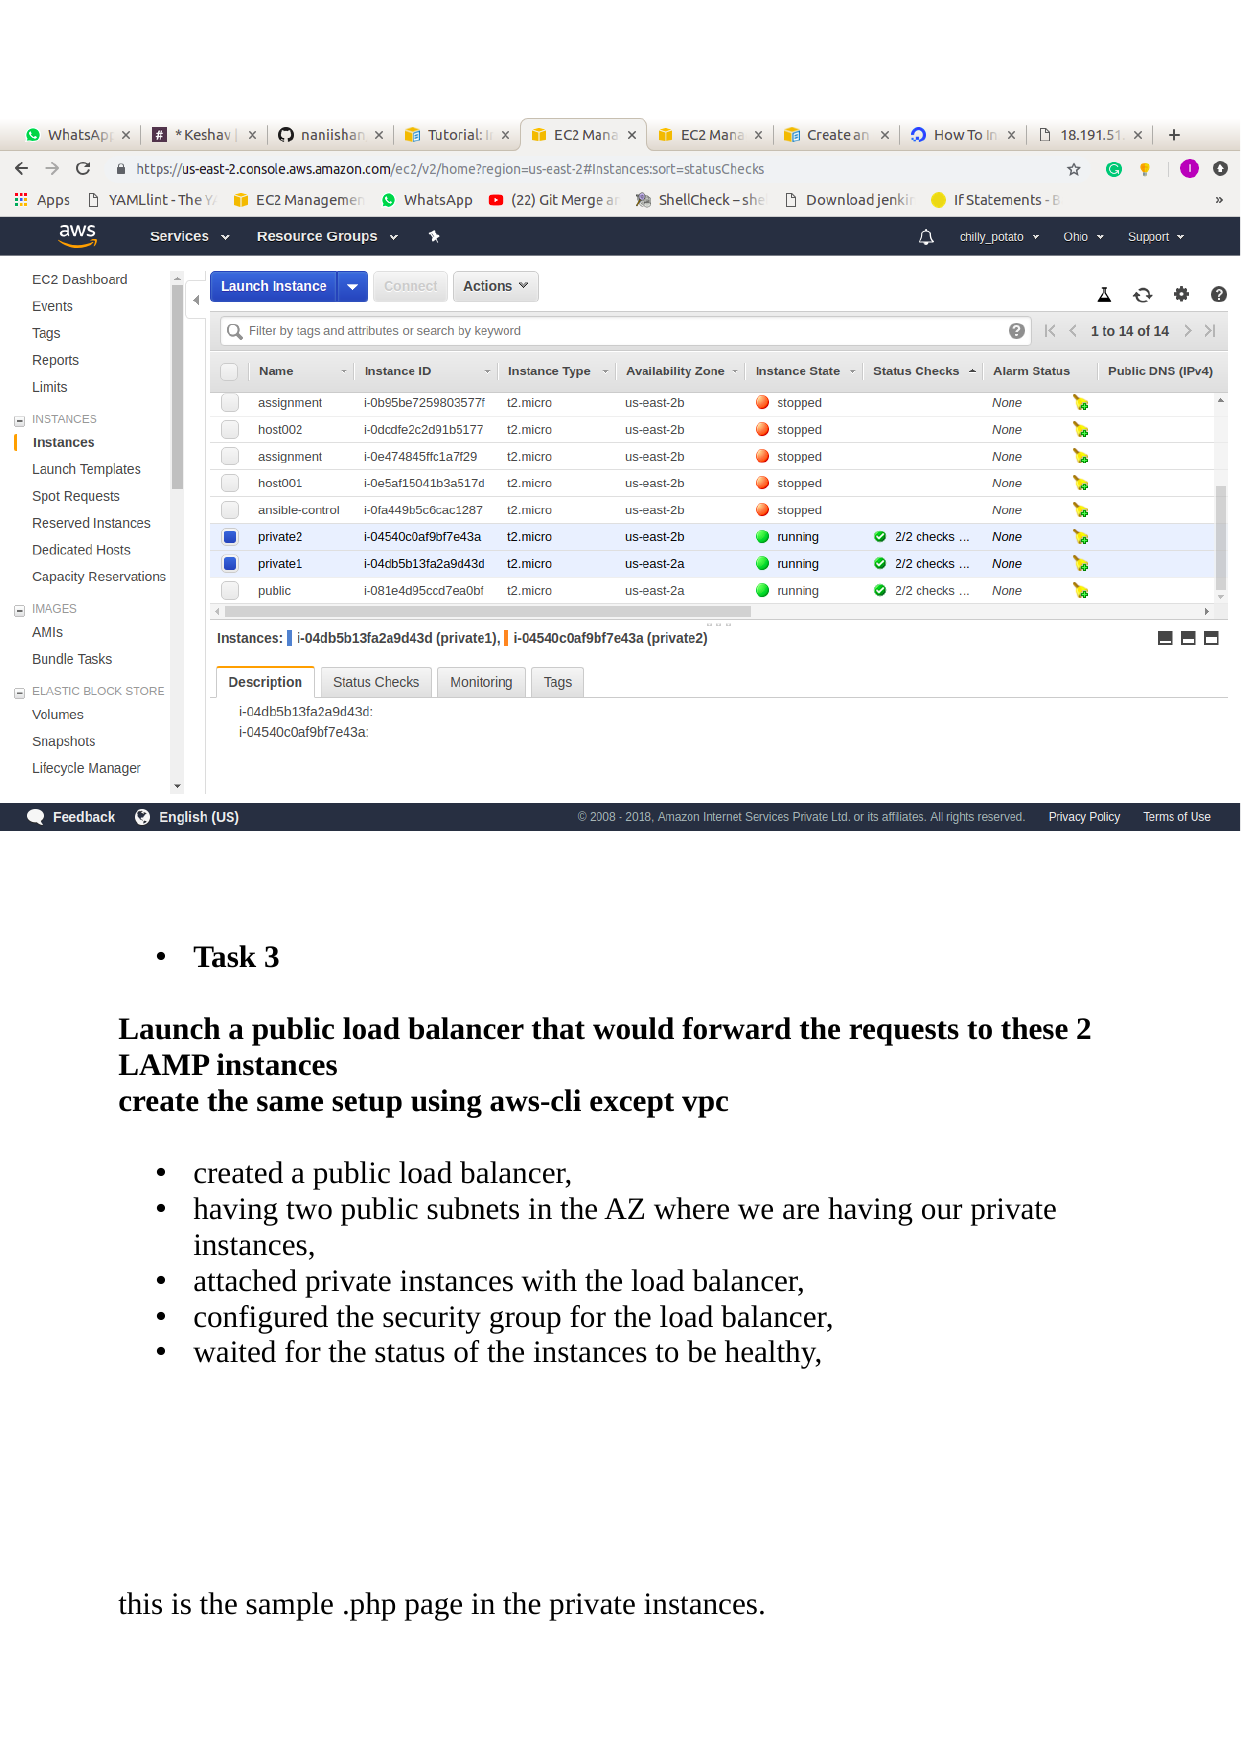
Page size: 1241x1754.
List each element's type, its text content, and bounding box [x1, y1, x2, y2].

text this is the sample .php page in the private instances. [118, 1585, 1122, 1621]
picture [0, 118, 1241, 831]
text create the same setup using aws-cli except vpc [118, 1082, 1122, 1118]
list having two public subnets in the AZ where we are having our private instances, [156, 1190, 1122, 1262]
list created a public load balancer, [156, 1154, 1122, 1190]
list Task 3 [156, 938, 1122, 974]
text Launch a public load balancer that would forward the requests to these 2 LAMP instances [118, 1010, 1122, 1082]
list configured the security group for the load balancer, [156, 1298, 1122, 1334]
list attached private instances with the load balancer, [156, 1262, 1122, 1298]
list waited for the status of the instances to be healthy, [156, 1334, 1122, 1370]
